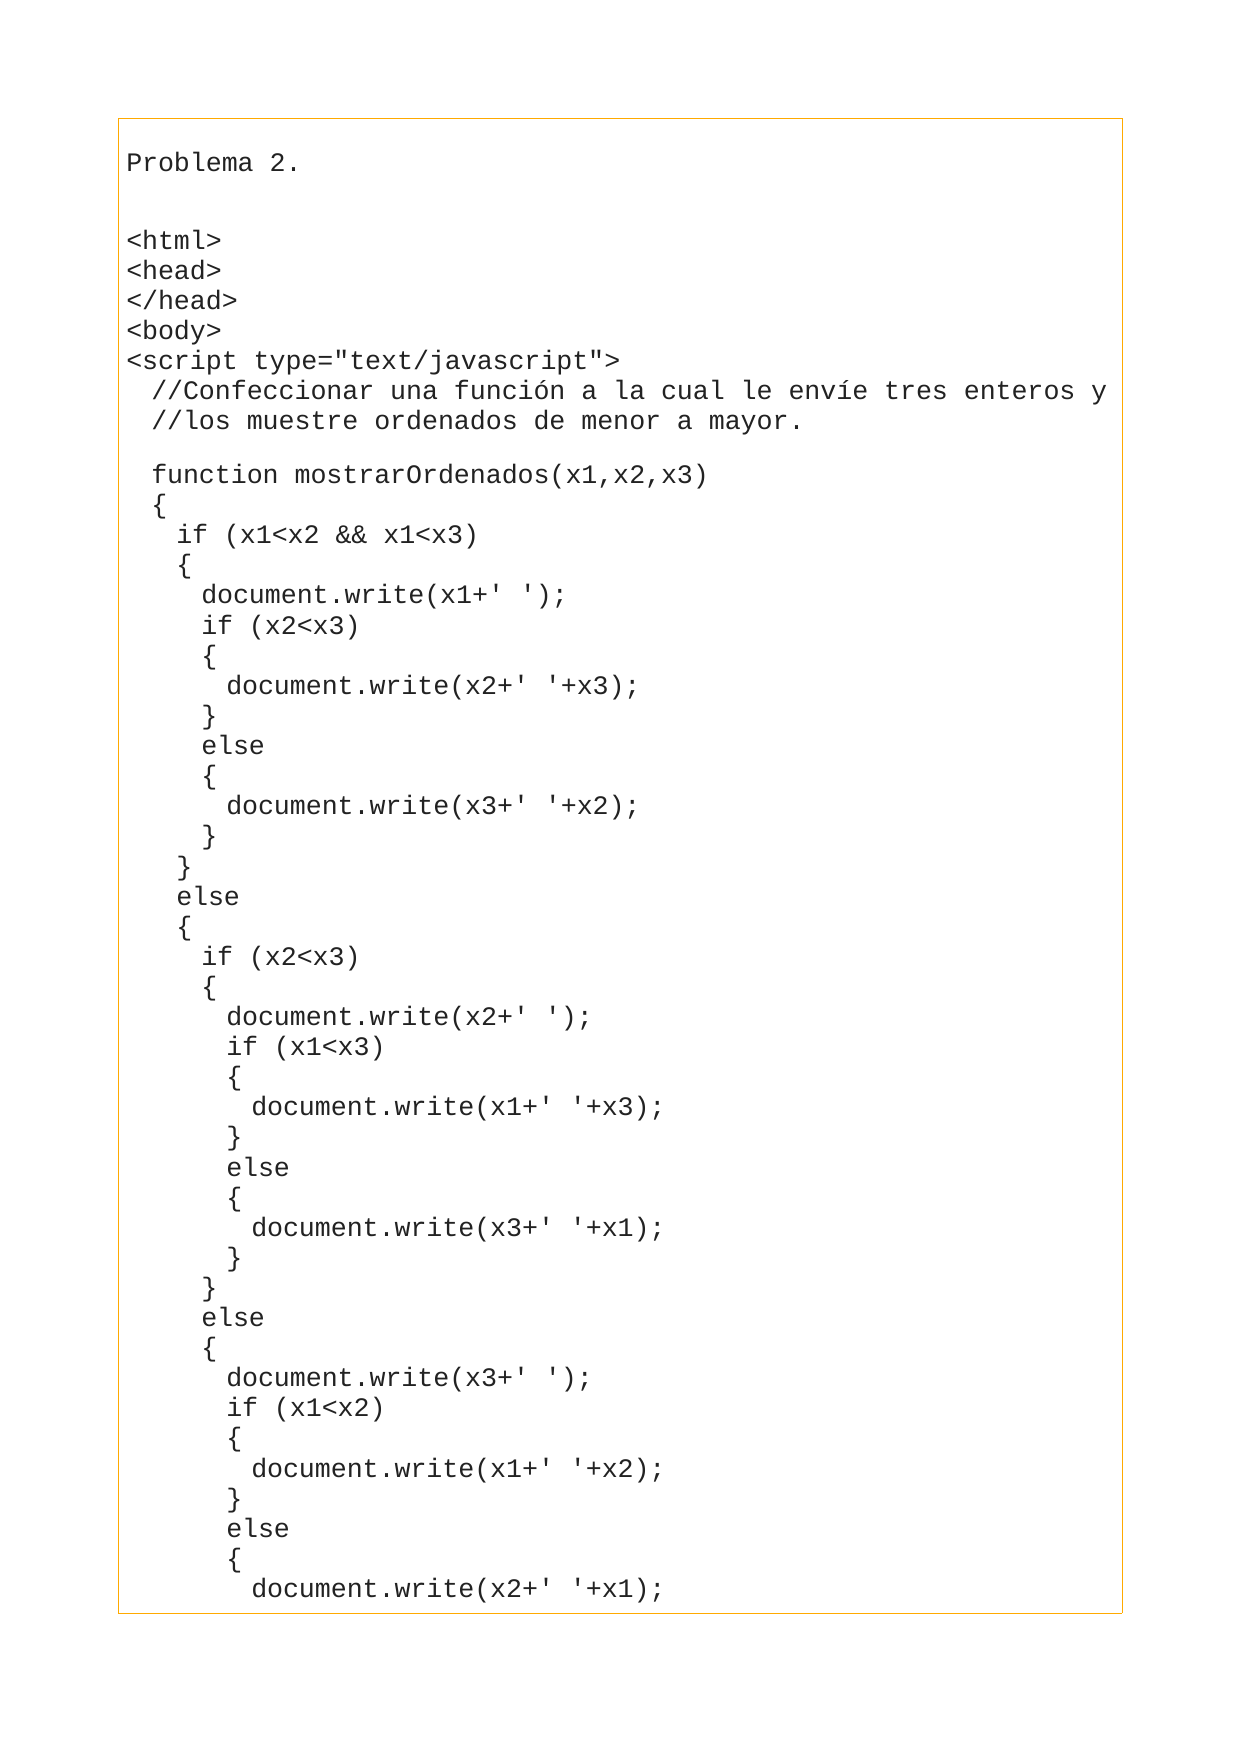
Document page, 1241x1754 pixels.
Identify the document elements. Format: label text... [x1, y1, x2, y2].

text document.write(x1+' '); [119, 574, 1122, 604]
text { [119, 965, 1122, 995]
text } [119, 1236, 1122, 1266]
text { [119, 1176, 1122, 1206]
text document.write(x2+' '+x1); [119, 1567, 1122, 1613]
text <html> [119, 219, 1122, 249]
text { [119, 1417, 1122, 1447]
text <body> [119, 309, 1122, 339]
text //Confeccionar una función a la cual le envíe tres enteros y [119, 370, 1122, 400]
text else [119, 1507, 1122, 1537]
text if (x2<x3) [119, 935, 1122, 965]
text if (x1<x2 && x1<x3) [119, 514, 1122, 544]
text else [119, 724, 1122, 754]
text { [119, 484, 1122, 514]
text if (x1<x3) [119, 1026, 1122, 1056]
text else [119, 1296, 1122, 1327]
text Problema 2. [119, 142, 1122, 180]
text document.write(x1+' '+x2); [119, 1447, 1122, 1477]
text if (x2<x3) [119, 604, 1122, 634]
text document.write(x2+' '+x3); [119, 664, 1122, 694]
text } [119, 1116, 1122, 1146]
text } [119, 1266, 1122, 1296]
text { [119, 1056, 1122, 1086]
text else [119, 1146, 1122, 1176]
text <script type="text/javascript"> [119, 339, 1122, 370]
text { [119, 754, 1122, 785]
text document.write(x3+' '+x1); [119, 1206, 1122, 1236]
text } [119, 1477, 1122, 1507]
text { [119, 634, 1122, 664]
text document.write(x3+' '); [119, 1357, 1122, 1387]
text { [119, 544, 1122, 574]
text </head> [119, 279, 1122, 309]
text function mostrarOrdenados(x1,x2,x3) [119, 453, 1122, 484]
text document.write(x2+' '); [119, 995, 1122, 1026]
text } [119, 845, 1122, 875]
text //los muestre ordenados de menor a mayor. [119, 400, 1122, 438]
text document.write(x1+' '+x3); [119, 1086, 1122, 1116]
text { [119, 1327, 1122, 1357]
text { [119, 905, 1122, 935]
text } [119, 694, 1122, 724]
text } [119, 815, 1122, 845]
text document.write(x3+' '+x2); [119, 785, 1122, 815]
text if (x1<x2) [119, 1387, 1122, 1417]
text <head> [119, 249, 1122, 279]
text { [119, 1537, 1122, 1567]
text else [119, 875, 1122, 905]
